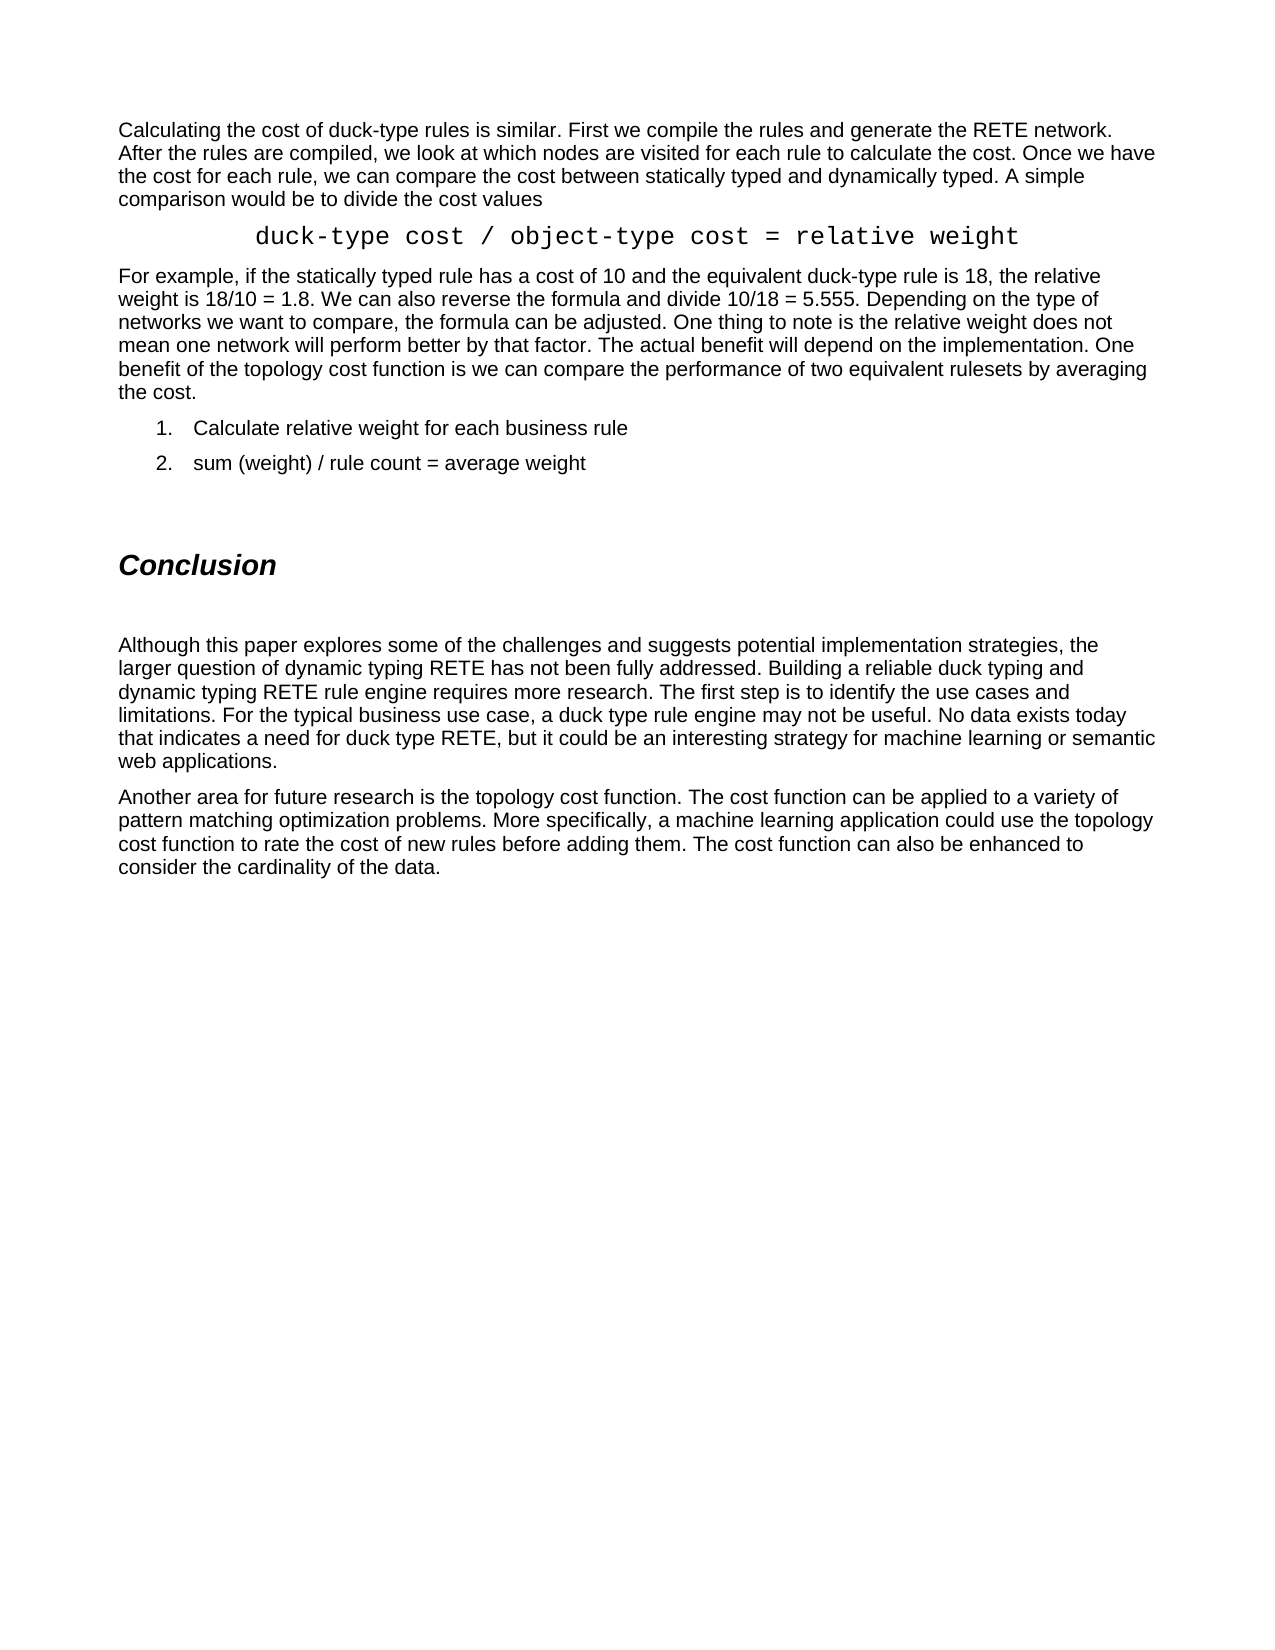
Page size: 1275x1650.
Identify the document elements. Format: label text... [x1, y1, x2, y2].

subtitle Conclusion [118, 548, 1157, 581]
text Another area for future research is the topology cost function. The cost function can be applied to a variety of pattern matching optimization problems. More specifically, a machine learning application could use the topology cost function to rate the cost of new rules before adding them. The cost function can also be enhanced to consider the cardinality of the data. [118, 786, 1157, 878]
list Calculate relative weight for each business rule [156, 416, 1157, 439]
text For example, if the statically typed rule has a cost of 10 and the equivalent duck-type rule is 18, the relative weight is 18/10 = 1.8. We can also reverse the formula and divide 10/18 = 5.555. Depending on the type of networks we want to compare, the formula can be adjusted. One thing to note is the relative weight does not mean one network will perform better by that factor. The actual benefit will depend on the implementation. One benefit of the topology cost function is we can compare the performance of two equivalent rulesets by averaging the cost. [118, 264, 1157, 404]
text Although this paper explores some of the challenges and suggests potential implementation strategies, the larger question of dynamic typing RETE has not been fully addressed. Building a reliable duck typing and dynamic typing RETE rule engine requires more research. The first step is to identify the use cases and limitations. For the typical business use case, a duck type rule engine may not be useful. No data exists today that indicates a need for duck type RETE, but it could be an interesting strategy for machine learning or semantic web applications. [118, 634, 1157, 773]
text Calculating the cost of duck-type rules is similar. First we compile the rules and generate the RETE network. After the rules are compiled, we look at which nodes are visited for each rule to calculate the cost. Once we have the cost for each rule, we can compare the cost between statically typed and dynamically typed. A simple comparison would be to divide the cost values [118, 118, 1157, 211]
text duck-type cost / object-type cost = relative weight [118, 223, 1157, 252]
list sum (weight) / rule count = average weight [156, 452, 1157, 475]
